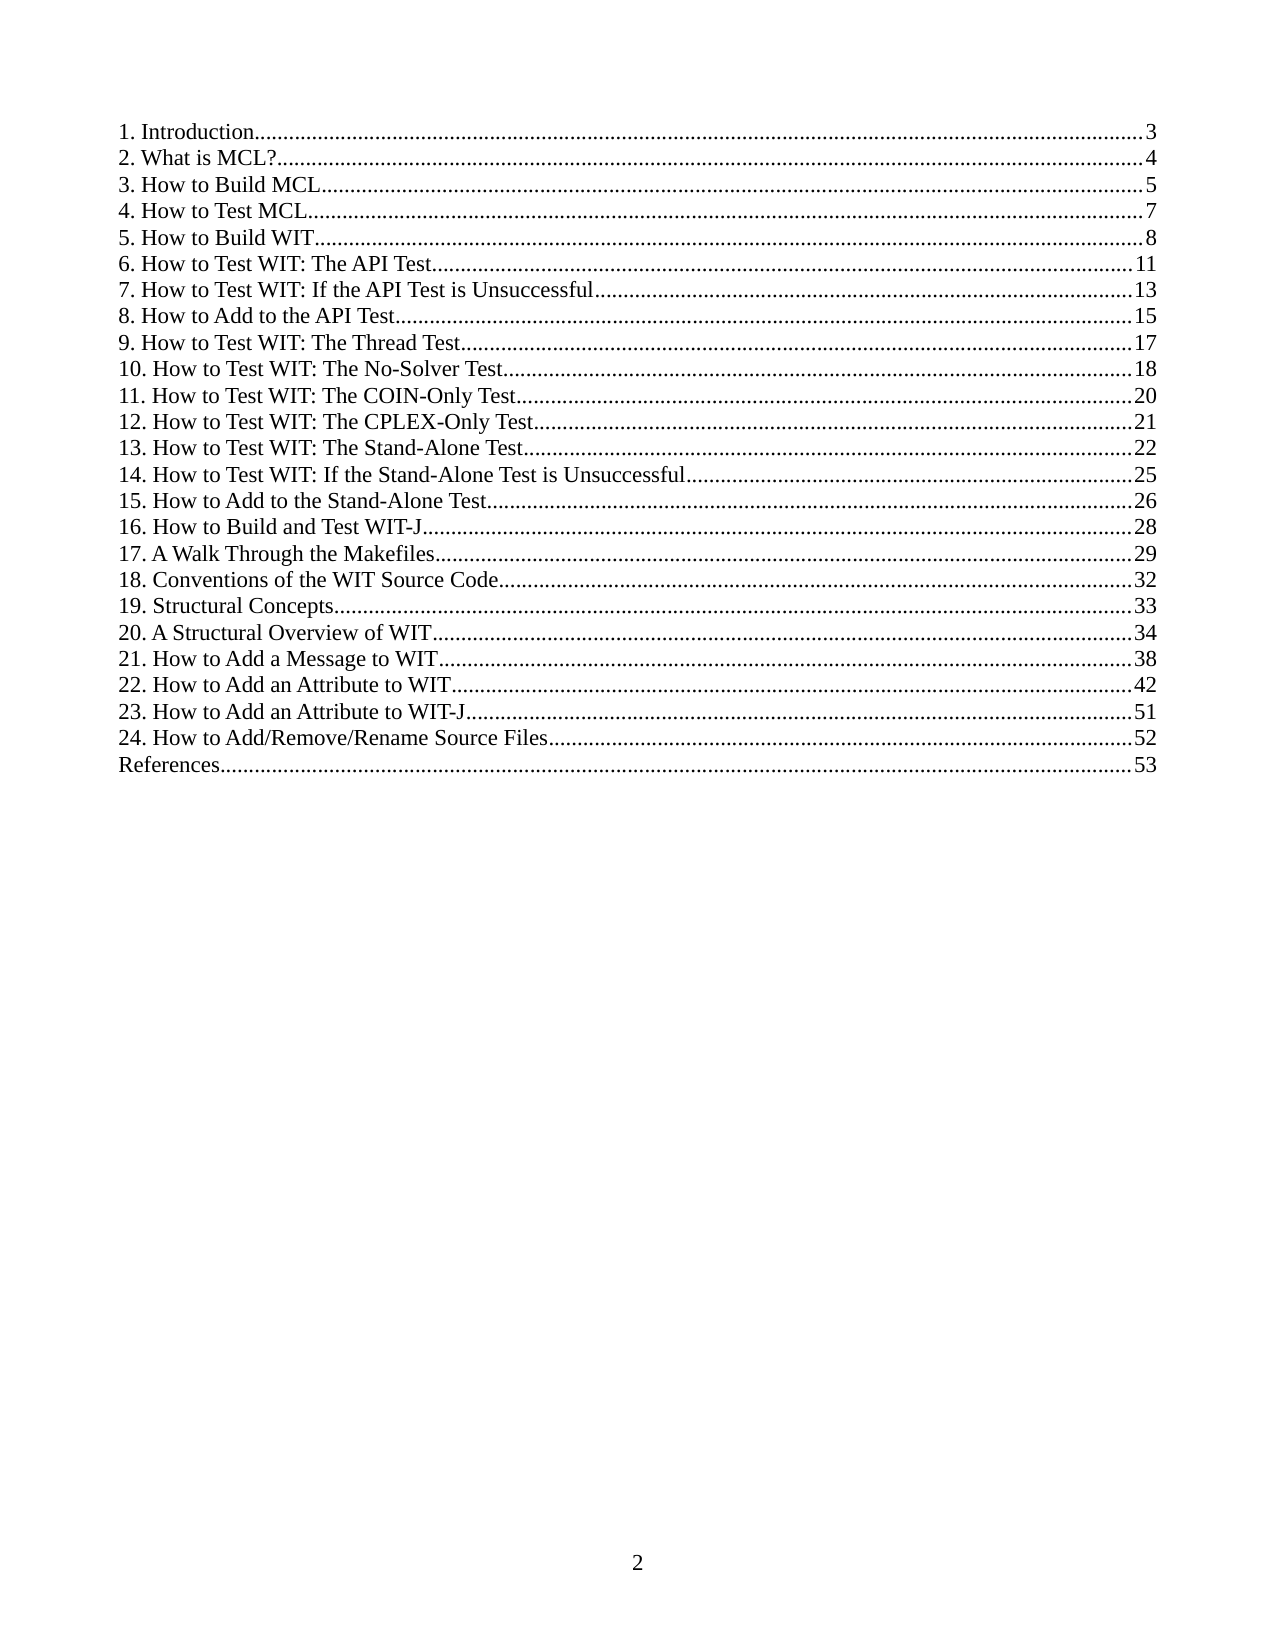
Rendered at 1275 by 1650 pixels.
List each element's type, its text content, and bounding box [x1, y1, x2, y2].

text 12. How to Test WIT: The CPLEX-Only Test 21 [118, 408, 1157, 434]
text 4. How to Test MCL 7 [118, 197, 1157, 223]
text 9. How to Test WIT: The Thread Test 17 [118, 329, 1157, 355]
text 6. How to Test WIT: The API Test 11 [118, 250, 1157, 276]
text 15. How to Add to the Stand-Alone Test 26 [118, 487, 1157, 513]
text 11. How to Test WIT: The COIN-Only Test 20 [118, 382, 1157, 408]
text 5. How to Build WIT 8 [118, 223, 1157, 250]
text 17. A Walk Through the Makefiles 29 [118, 540, 1157, 566]
text 18. Conventions of the WIT Source Code 32 [118, 566, 1157, 592]
text References 53 [118, 751, 1157, 777]
text 10. How to Test WIT: The No-Solver Test 18 [118, 355, 1157, 382]
text 23. How to Add an Attribute to WIT-J 51 [118, 698, 1157, 724]
text 20. A Structural Overview of WIT 34 [118, 619, 1157, 645]
text 16. How to Build and Test WIT-J 28 [118, 513, 1157, 540]
text 1. Introduction 3 [118, 118, 1157, 144]
text 3. How to Build MCL 5 [118, 171, 1157, 197]
text 24. How to Add/Remove/Rename Source Files 52 [118, 724, 1157, 751]
text 2. What is MCL? 4 [118, 144, 1157, 171]
text 14. How to Test WIT: If the Stand-Alone Test is Unsuccessful 25 [118, 461, 1157, 487]
text 8. How to Add to the API Test 15 [118, 303, 1157, 329]
text 22. How to Add an Attribute to WIT 42 [118, 672, 1157, 698]
text 21. How to Add a Message to WIT 38 [118, 645, 1157, 672]
text 19. Structural Concepts 33 [118, 592, 1157, 619]
text 7. How to Test WIT: If the API Test is Unsuccessful 13 [118, 276, 1157, 303]
text 13. How to Test WIT: The Stand-Alone Test 22 [118, 434, 1157, 461]
